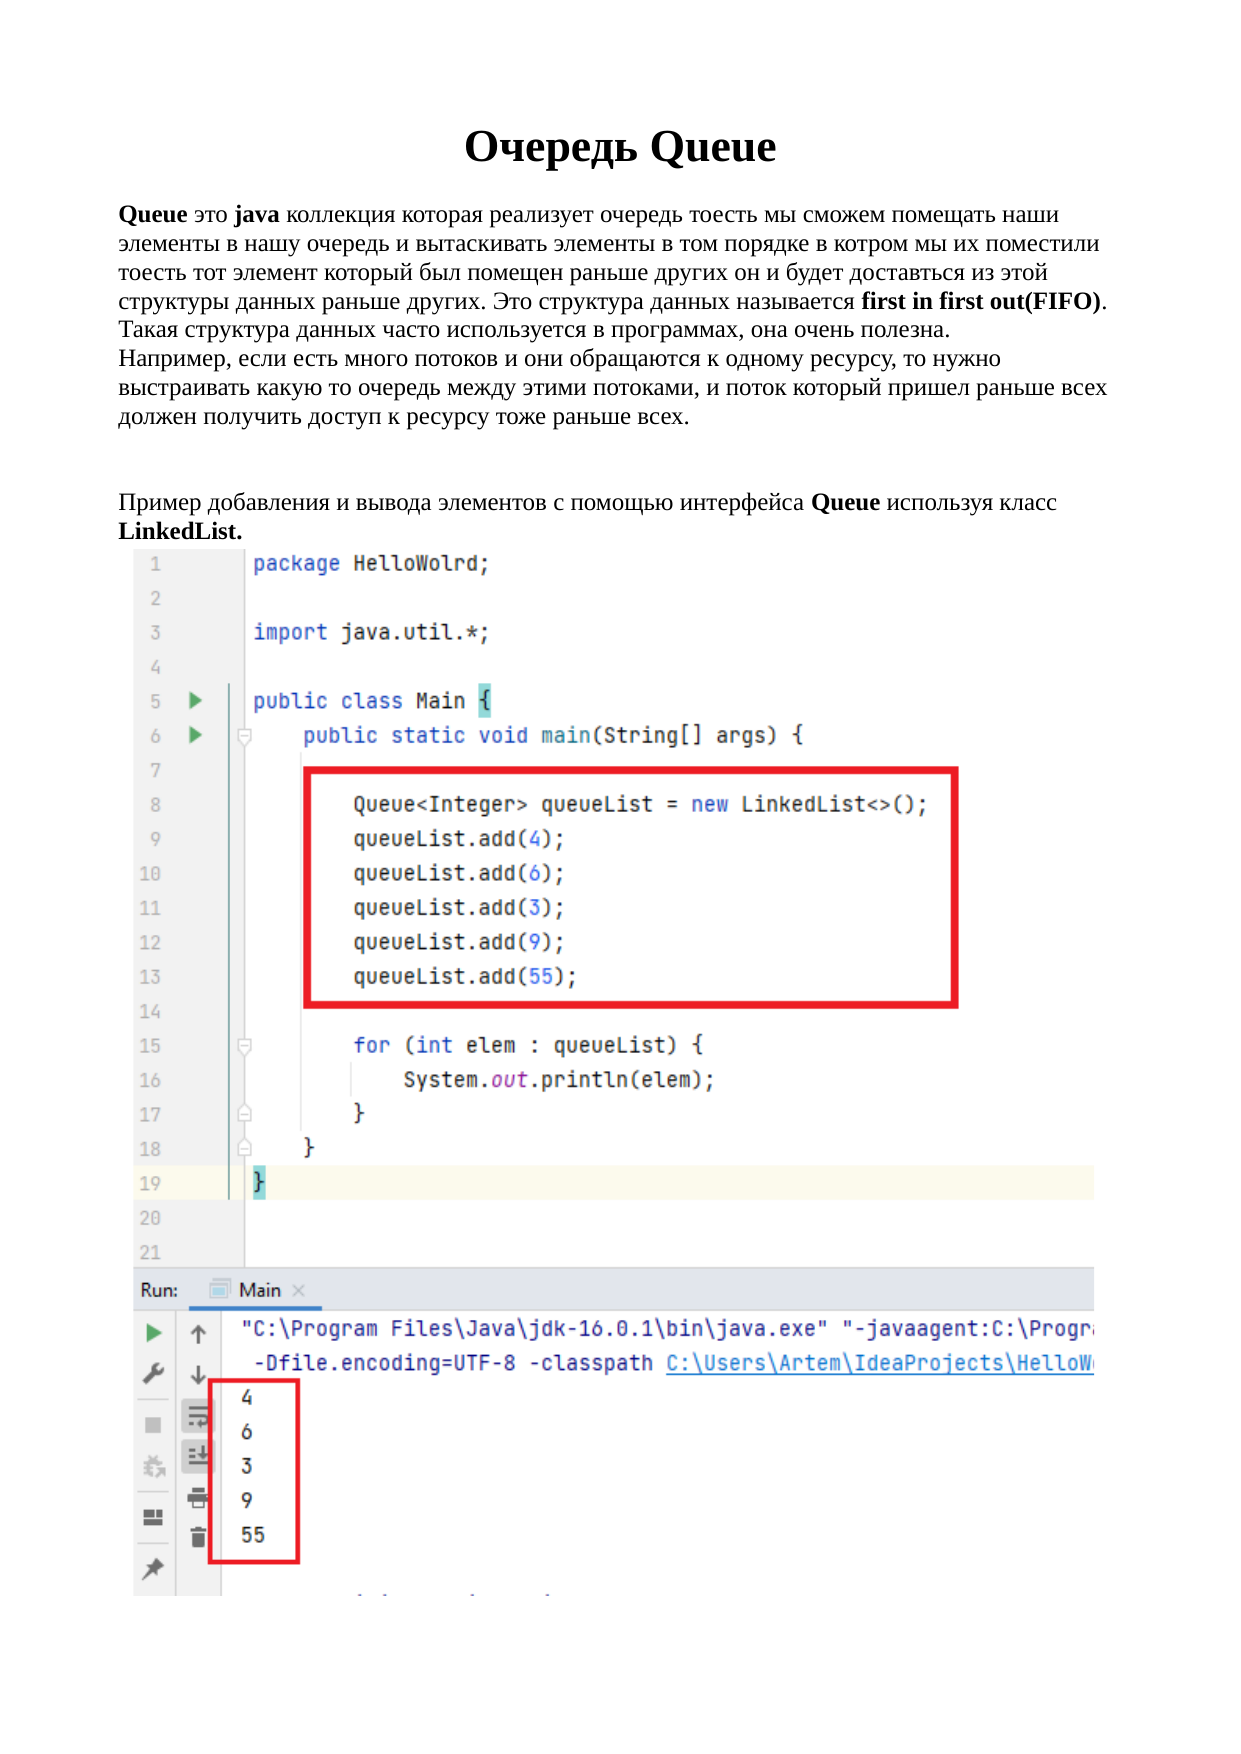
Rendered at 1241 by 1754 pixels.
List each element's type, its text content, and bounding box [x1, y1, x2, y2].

text Такая структура данных часто используется в программах, она очень полезна. [118, 314, 1122, 343]
text Пример добавления и вывода элементов с помощью интерфейса Queue используя класс LinkedList. [118, 487, 1122, 544]
text Queue это java коллекция которая реализует очередь тоесть мы сможем помещать наши элементы в нашу очередь и вытаскивать элементы в том порядке в котром мы их поместили тоесть тот элемент который был помещен раньше других он и будет доставться из этой структуры данных раньше других. Это структура данных называется first in first out(FIFO). [118, 199, 1122, 314]
text Например, если есть много потоков и они обращаются к одному ресурсу, то нужно выстраивать какую то очередь между этими потоками, и поток который пришел раньше всех должен получить доступ к ресурсу тоже раньше всех. [118, 343, 1122, 429]
picture [133, 549, 1095, 1596]
text Очередь Queue [118, 118, 1122, 171]
